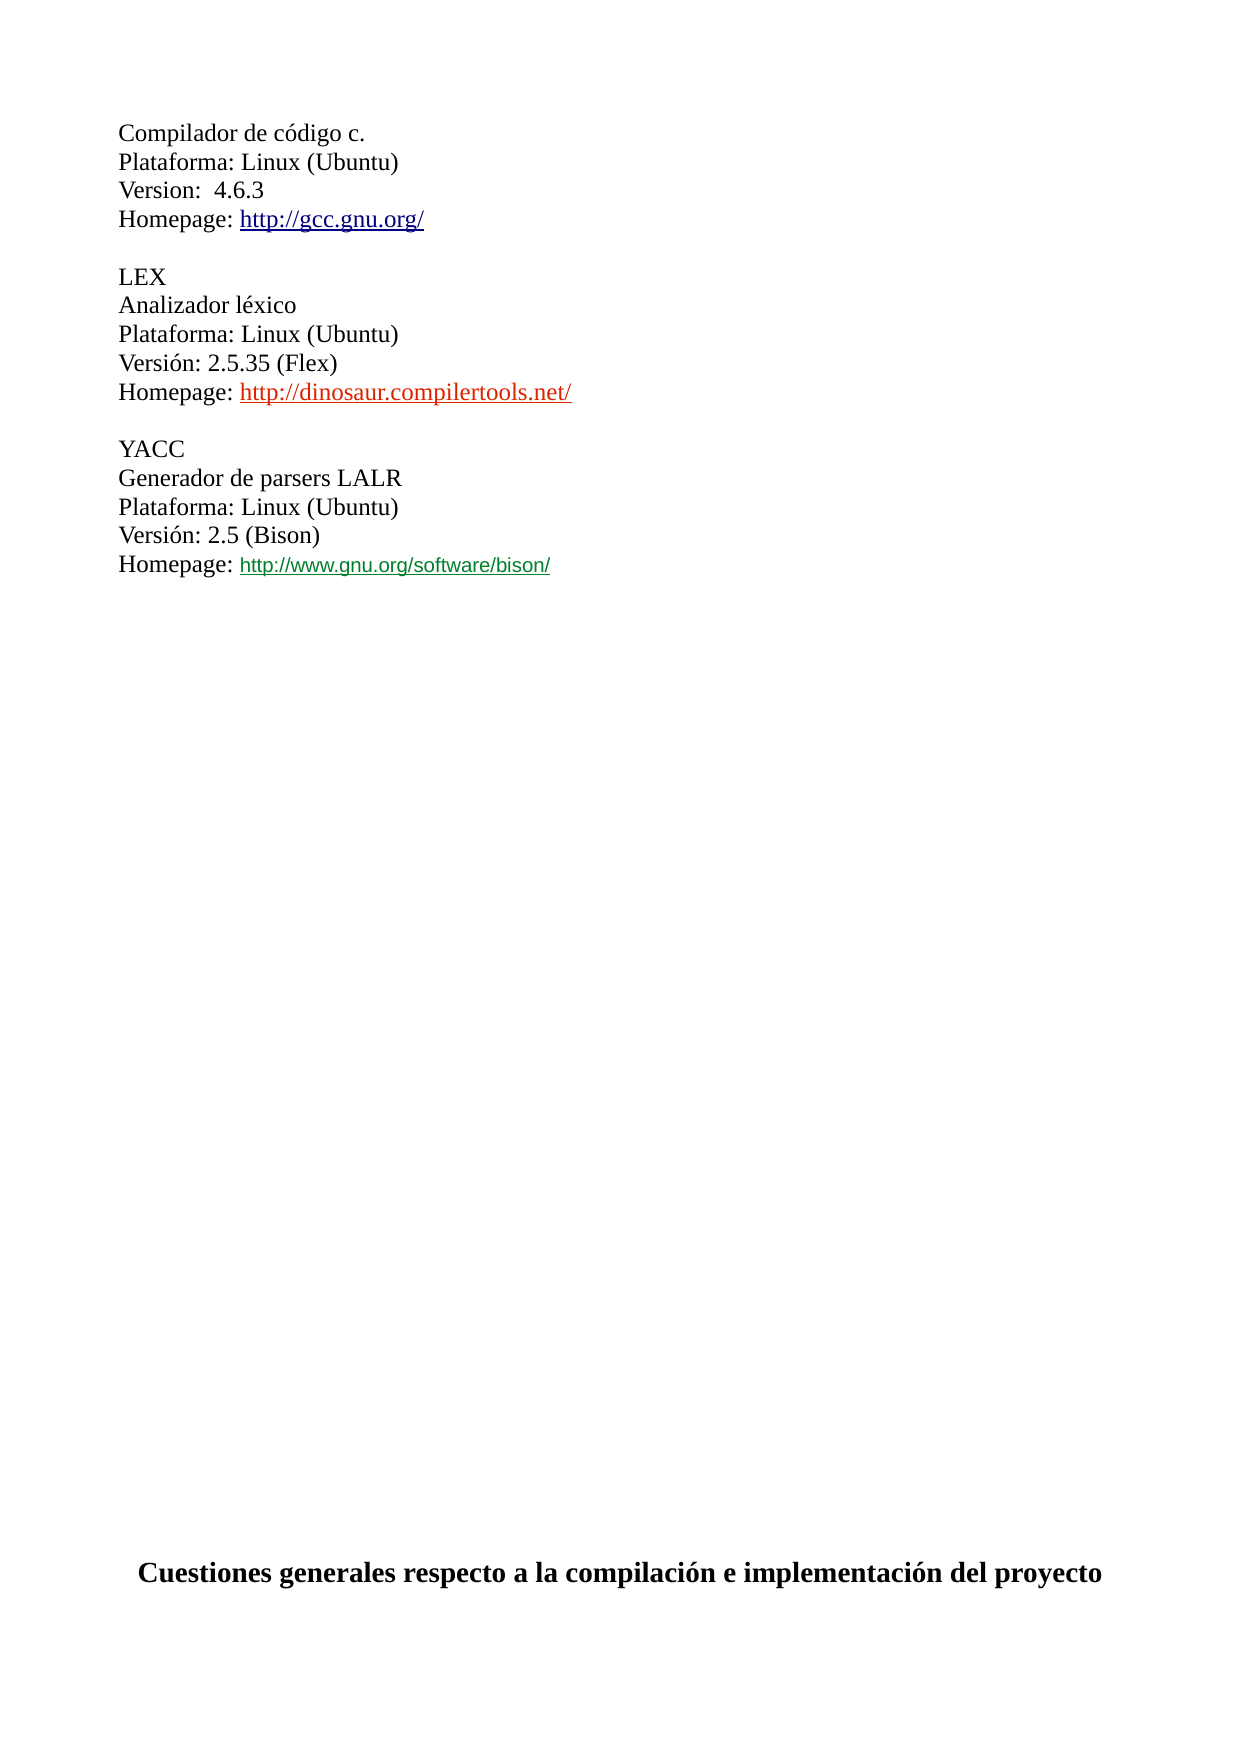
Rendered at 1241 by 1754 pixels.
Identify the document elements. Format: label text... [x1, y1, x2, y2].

text Homepage: http://gcc.gnu.org/ [118, 204, 1122, 233]
text YACC [118, 434, 1122, 463]
text Plataforma: Linux (Ubuntu) [118, 319, 1122, 348]
text Homepage: http://www.gnu.org/software/bison/ [118, 549, 1122, 578]
text Compilador de código c. [118, 118, 1122, 147]
text Plataforma: Linux (Ubuntu) Versión: 2.5 (Bison) [118, 492, 1122, 549]
text Plataforma: Linux (Ubuntu) [118, 147, 1122, 176]
text Homepage: http://dinosaur.compilertools.net/ [118, 377, 1122, 406]
text Generador de parsers LALR [118, 463, 1122, 492]
text Cuestiones generales respecto a la compilación e implementación del proyecto [118, 1556, 1122, 1589]
text Versión: 2.5.35 (Flex) [118, 348, 1122, 377]
text Version: 4.6.3 [118, 176, 1122, 204]
text Analizador léxico [118, 291, 1122, 319]
text LEX [118, 262, 1122, 291]
